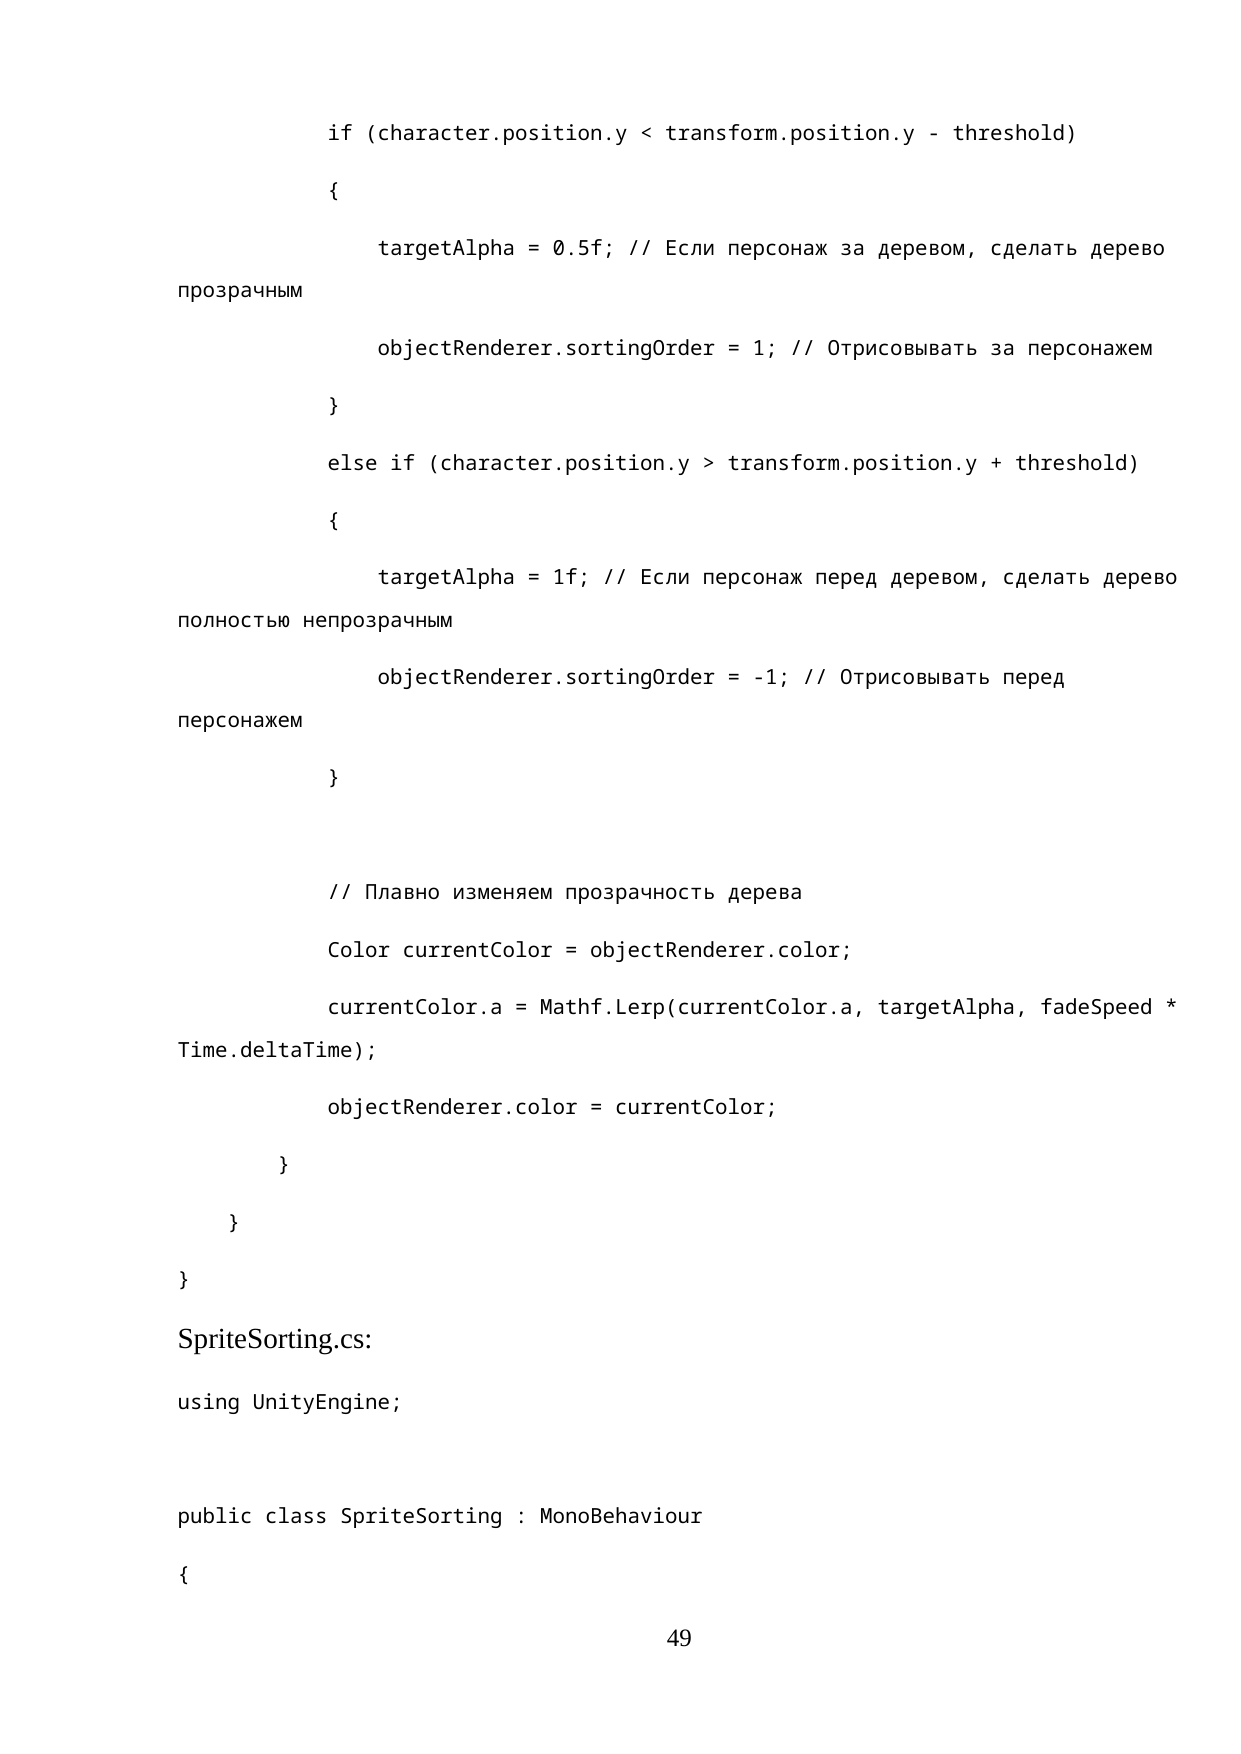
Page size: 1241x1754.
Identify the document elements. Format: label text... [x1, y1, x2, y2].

text { [177, 505, 1181, 533]
text currentColor.a = Mathf.Lerp(currentColor.a, targetAlpha, fadeSpeed * Time.deltaTime); [177, 992, 1181, 1063]
text Color currentColor = objectRenderer.color; [177, 935, 1181, 963]
text else if (character.position.y > transform.position.y + threshold) [177, 448, 1181, 476]
text } [177, 390, 1181, 419]
text objectRenderer.sortingOrder = -1; // Отрисовывать перед персонажем [177, 662, 1181, 733]
text using UnityEngine; [177, 1387, 1181, 1415]
text targetAlpha = 0.5f; // Если персонаж за деревом, сделать дерево прозрачным [177, 233, 1181, 304]
text { [177, 1559, 1181, 1587]
text } [177, 1149, 1181, 1178]
text { [177, 176, 1181, 204]
text public class SpriteSorting : MonoBehaviour [177, 1502, 1181, 1530]
text } [177, 762, 1181, 791]
text SpriteSorting.cs: [177, 1322, 1181, 1355]
text objectRenderer.sortingOrder = 1; // Отрисовывать за персонажем [177, 333, 1181, 361]
text } [177, 1264, 1181, 1293]
text // Плавно изменяем прозрачность дерева [177, 877, 1181, 906]
text targetAlpha = 1f; // Если персонаж перед деревом, сделать дерево полностью непрозрачным [177, 562, 1181, 633]
text if (character.position.y < transform.position.y - threshold) [177, 118, 1181, 147]
text objectRenderer.color = currentColor; [177, 1092, 1181, 1121]
text } [177, 1207, 1181, 1235]
